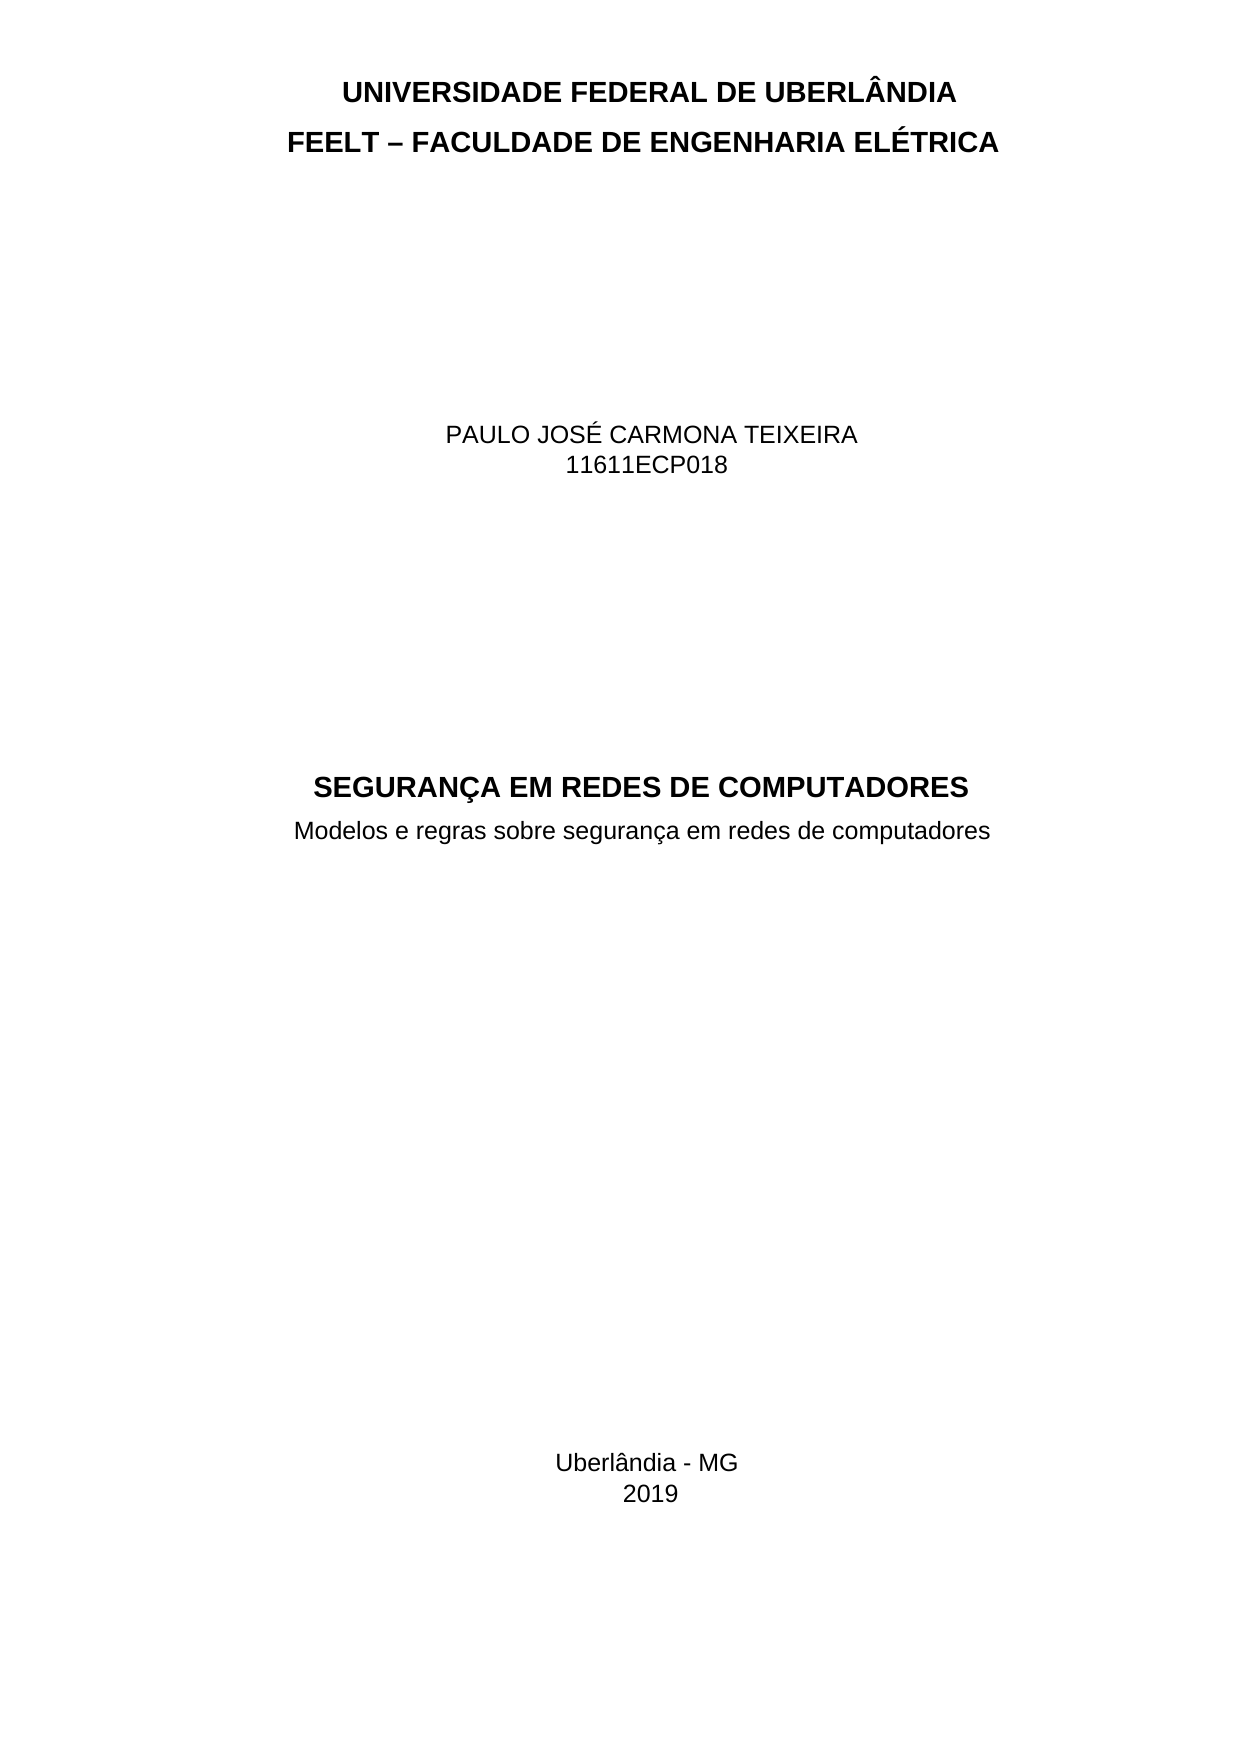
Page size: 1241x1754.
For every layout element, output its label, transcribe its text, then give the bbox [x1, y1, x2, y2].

text 11611ECP018 [178, 451, 1122, 479]
text 2019 [178, 1478, 1122, 1507]
text Uberlândia - MG [178, 1447, 1122, 1476]
text Modelos e regras sobre segurança em redes de computadores [178, 816, 998, 845]
subtitle UNIVERSIDADE FEDERAL DE UBERLÂNDIA [342, 75, 1123, 108]
text PAULO JOSÉ CARMONA TEIXEIRA [390, 420, 1123, 448]
text SEGURANÇA EM REDES DE COMPUTADORES [178, 770, 977, 804]
text FEELT – FACULDADE DE ENGENHARIA ELÉTRICA [178, 125, 1008, 159]
